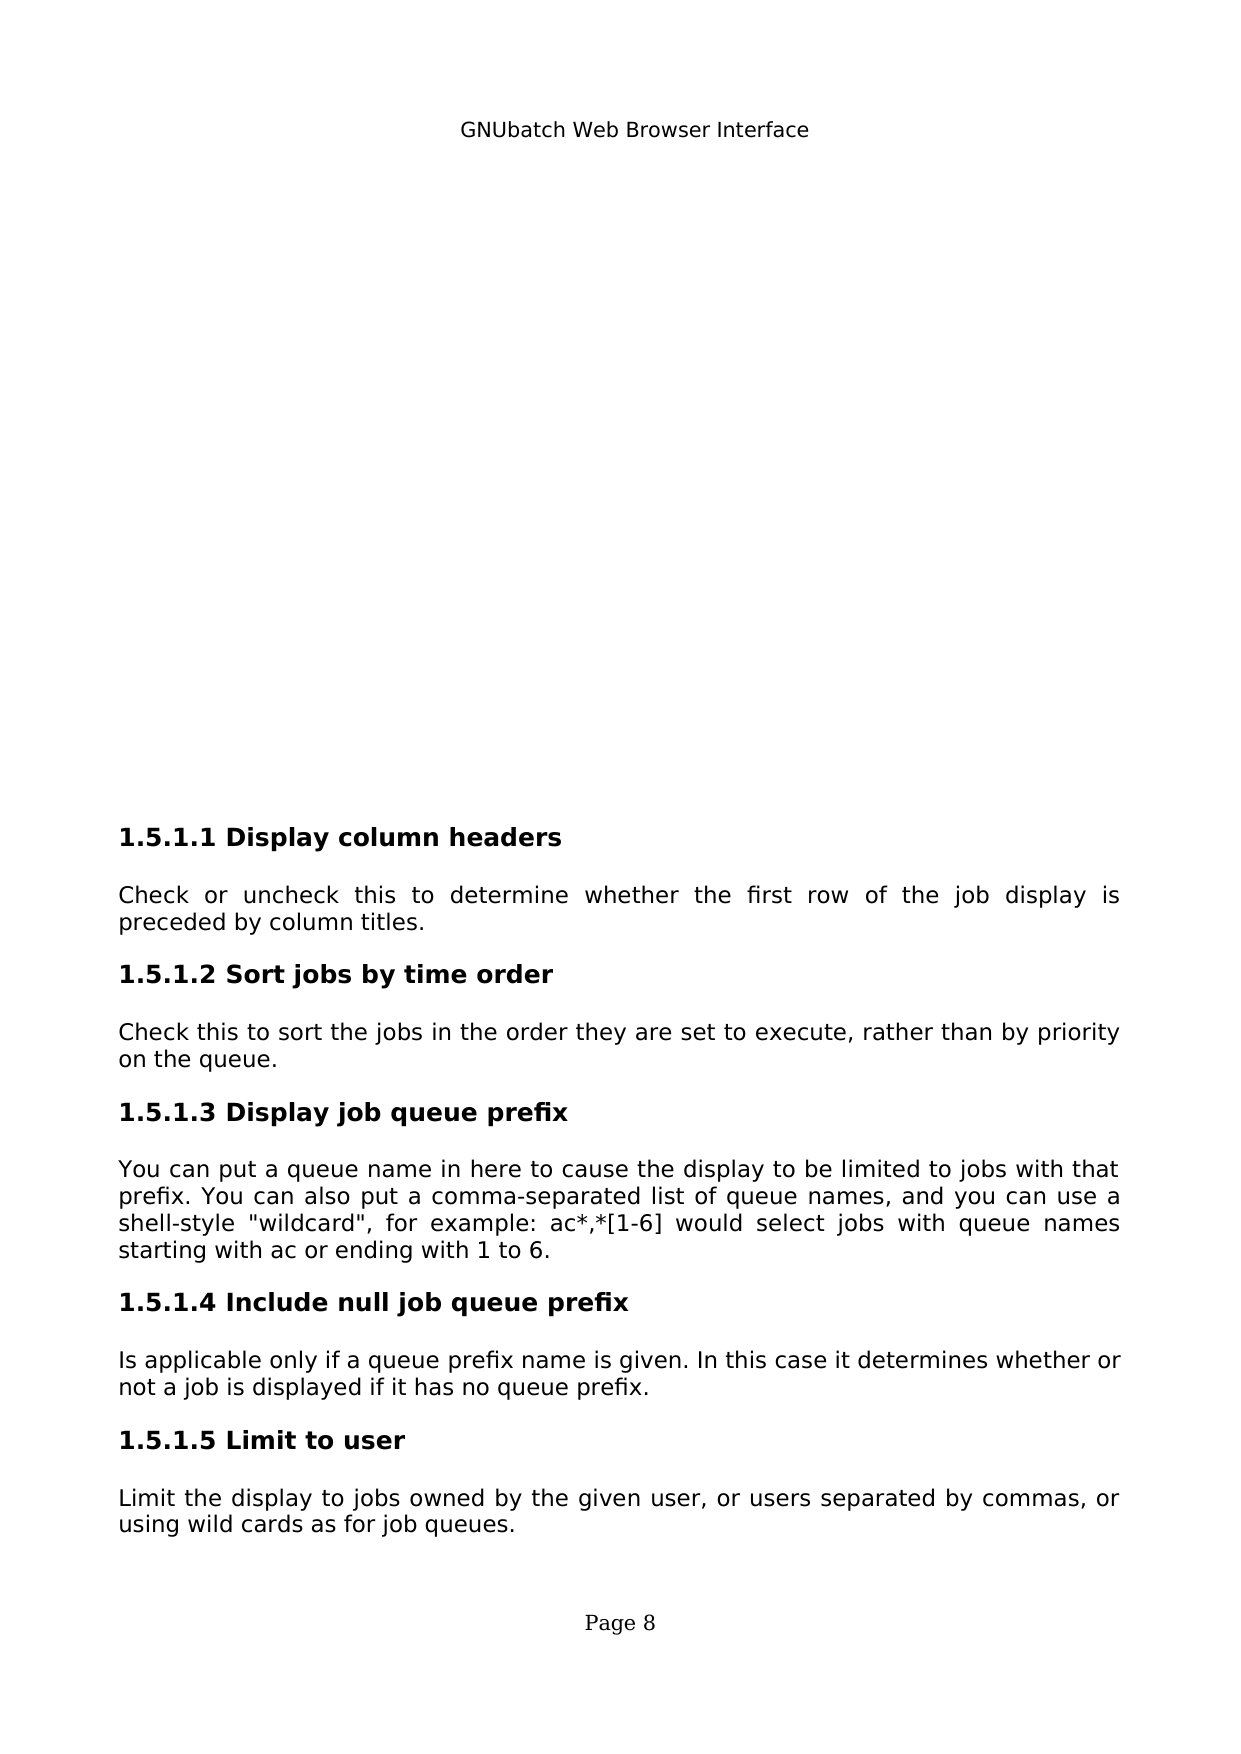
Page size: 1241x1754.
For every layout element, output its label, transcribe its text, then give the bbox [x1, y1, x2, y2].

text Is applicable only if a queue prefix name is given. In this case it determines whether or not a job is displayed if it has no queue prefix. [118, 1347, 1122, 1401]
subtitle Limit to user [118, 1426, 1122, 1455]
text Check or uncheck this to determine whether the first row of the job display is preceded by column titles. [118, 882, 1122, 936]
text Check this to sort the jobs in the order they are set to execute, rather than by priority on the queue. [118, 1019, 1122, 1073]
subtitle Display column headers [118, 172, 1122, 852]
subtitle Sort jobs by time order [118, 961, 1122, 990]
subtitle Display job queue prefix [118, 1098, 1122, 1127]
text You can put a queue name in here to cause the display to be limited to jobs with that prefix. You can also put a comma-separated list of queue names, and you can use a shell-style "wildcard", for example: ac*,*[1-6] would select jobs with queue names starting with ac or ending with 1 to 6. [118, 1157, 1122, 1264]
text Limit the display to jobs owned by the given user, or users separated by commas, or using wild cards as for job queues. [118, 1485, 1122, 1538]
subtitle Include null job queue prefix [118, 1289, 1122, 1318]
